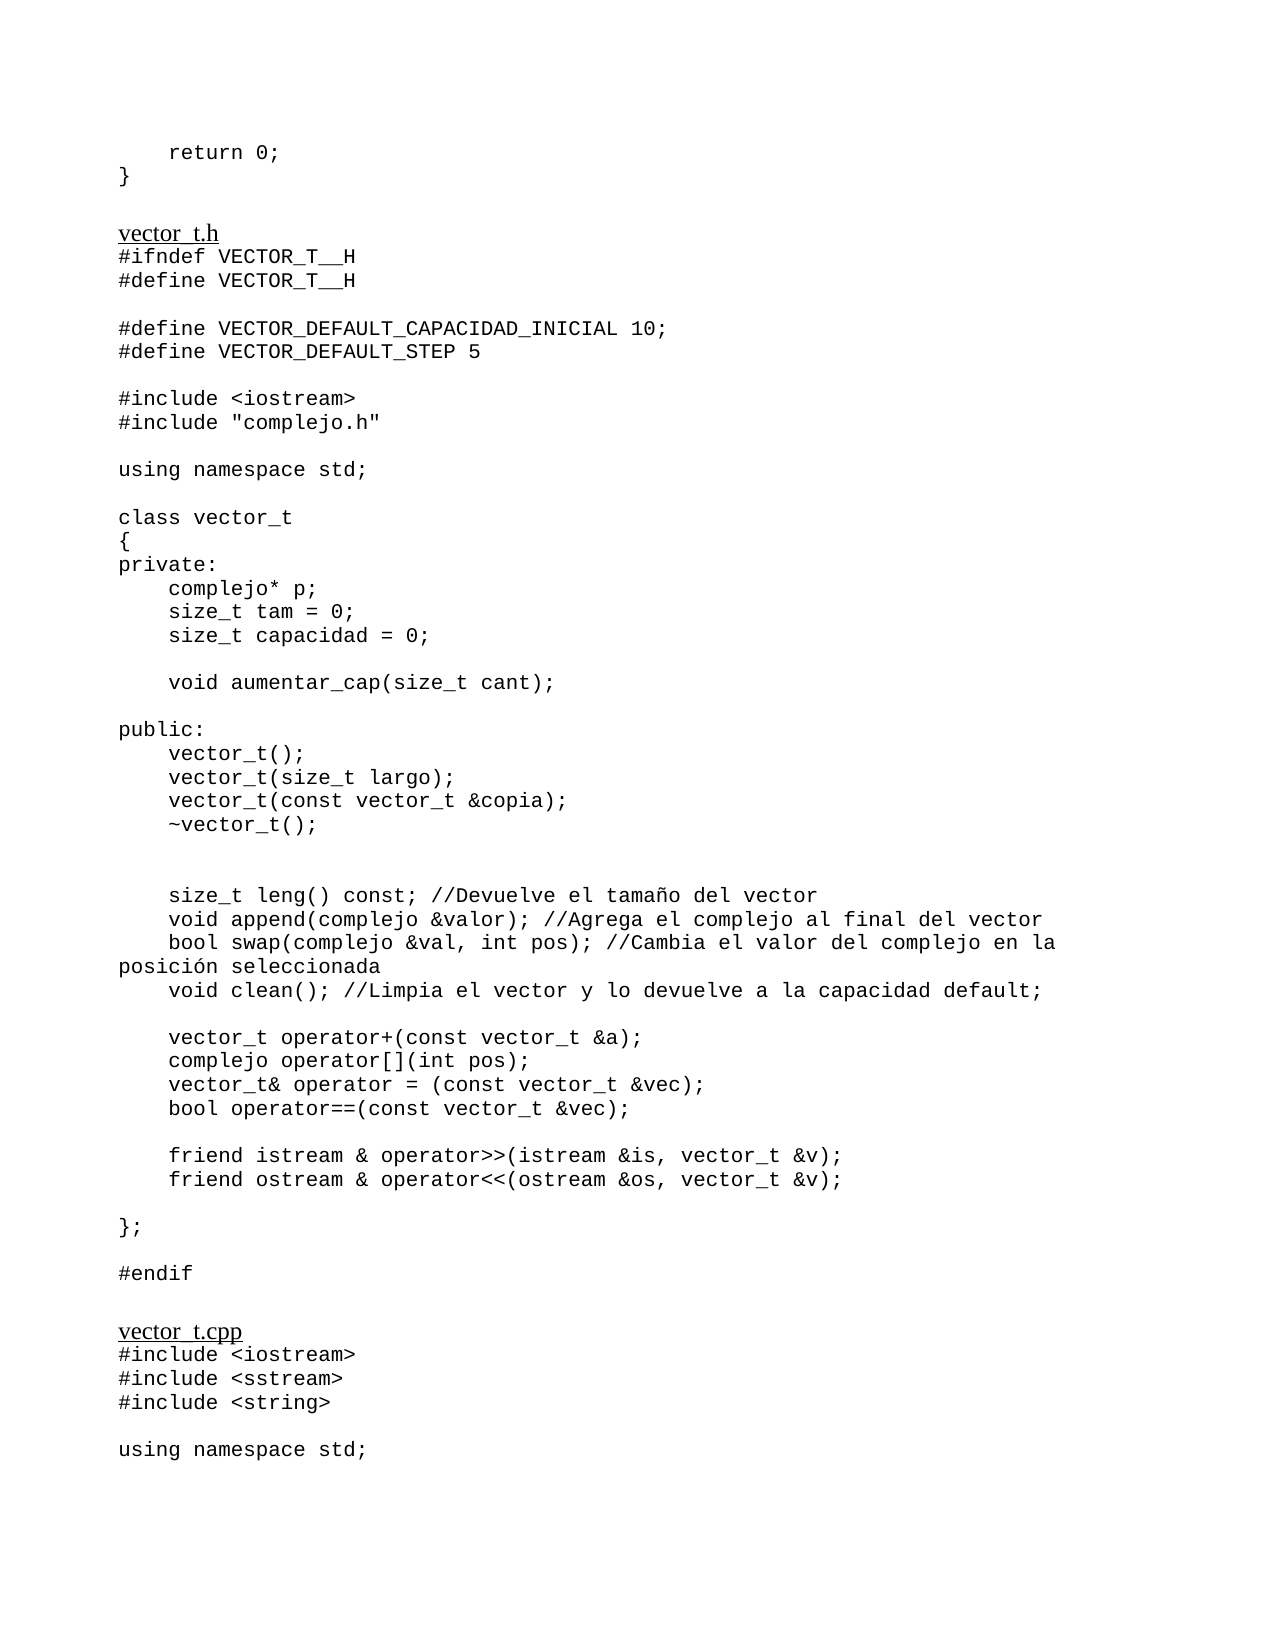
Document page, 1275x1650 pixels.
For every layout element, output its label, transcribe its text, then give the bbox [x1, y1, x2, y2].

text size_t tam = 0; [118, 601, 1157, 625]
text bool swap(complejo &val, int pos); //Cambia el valor del complejo en la posición seleccionada [118, 932, 1157, 979]
text { [118, 530, 1157, 554]
text size_t leng() const; //Devuelve el tamaño del vector [118, 885, 1157, 909]
text friend istream & operator>>(istream &is, vector_t &v); [118, 1145, 1157, 1169]
text }; [118, 1216, 1157, 1240]
text using namespace std; [118, 1439, 1157, 1463]
text #include <sstream> [118, 1368, 1157, 1392]
text vector_t(size_t largo); [118, 767, 1157, 790]
text size_t capacidad = 0; [118, 625, 1157, 648]
text private: [118, 554, 1157, 578]
text vector_t operator+(const vector_t &a); [118, 1027, 1157, 1051]
text vector_t(); [118, 743, 1157, 767]
text #endif [118, 1263, 1157, 1287]
text ~vector_t(); [118, 814, 1157, 838]
text return 0; [118, 142, 1157, 165]
text vector_t.cpp [118, 1316, 1157, 1344]
text public: [118, 719, 1157, 743]
text #define VECTOR_DEFAULT_CAPACIDAD_INICIAL 10; [118, 317, 1157, 341]
text friend ostream & operator<<(ostream &os, vector_t &v); [118, 1169, 1157, 1192]
text #include "complejo.h" [118, 412, 1157, 436]
text void append(complejo &valor); //Agrega el complejo al final del vector [118, 909, 1157, 932]
text #ifndef VECTOR_T__H [118, 247, 1157, 270]
text #define VECTOR_T__H [118, 270, 1157, 294]
text #include <iostream> [118, 1344, 1157, 1368]
text using namespace std; [118, 459, 1157, 483]
text vector_t.h [118, 218, 1157, 247]
text #include <string> [118, 1392, 1157, 1415]
text } [118, 165, 1157, 189]
text complejo operator[](int pos); [118, 1051, 1157, 1074]
text void clean(); //Limpia el vector y lo devuelve a la capacidad default; [118, 979, 1157, 1003]
text void aumentar_cap(size_t cant); [118, 672, 1157, 696]
text vector_t& operator = (const vector_t &vec); [118, 1074, 1157, 1098]
text #include <iostream> [118, 388, 1157, 412]
text vector_t(const vector_t &copia); [118, 790, 1157, 814]
text class vector_t [118, 507, 1157, 530]
text complejo* p; [118, 578, 1157, 601]
text #define VECTOR_DEFAULT_STEP 5 [118, 341, 1157, 365]
text bool operator==(const vector_t &vec); [118, 1098, 1157, 1121]
